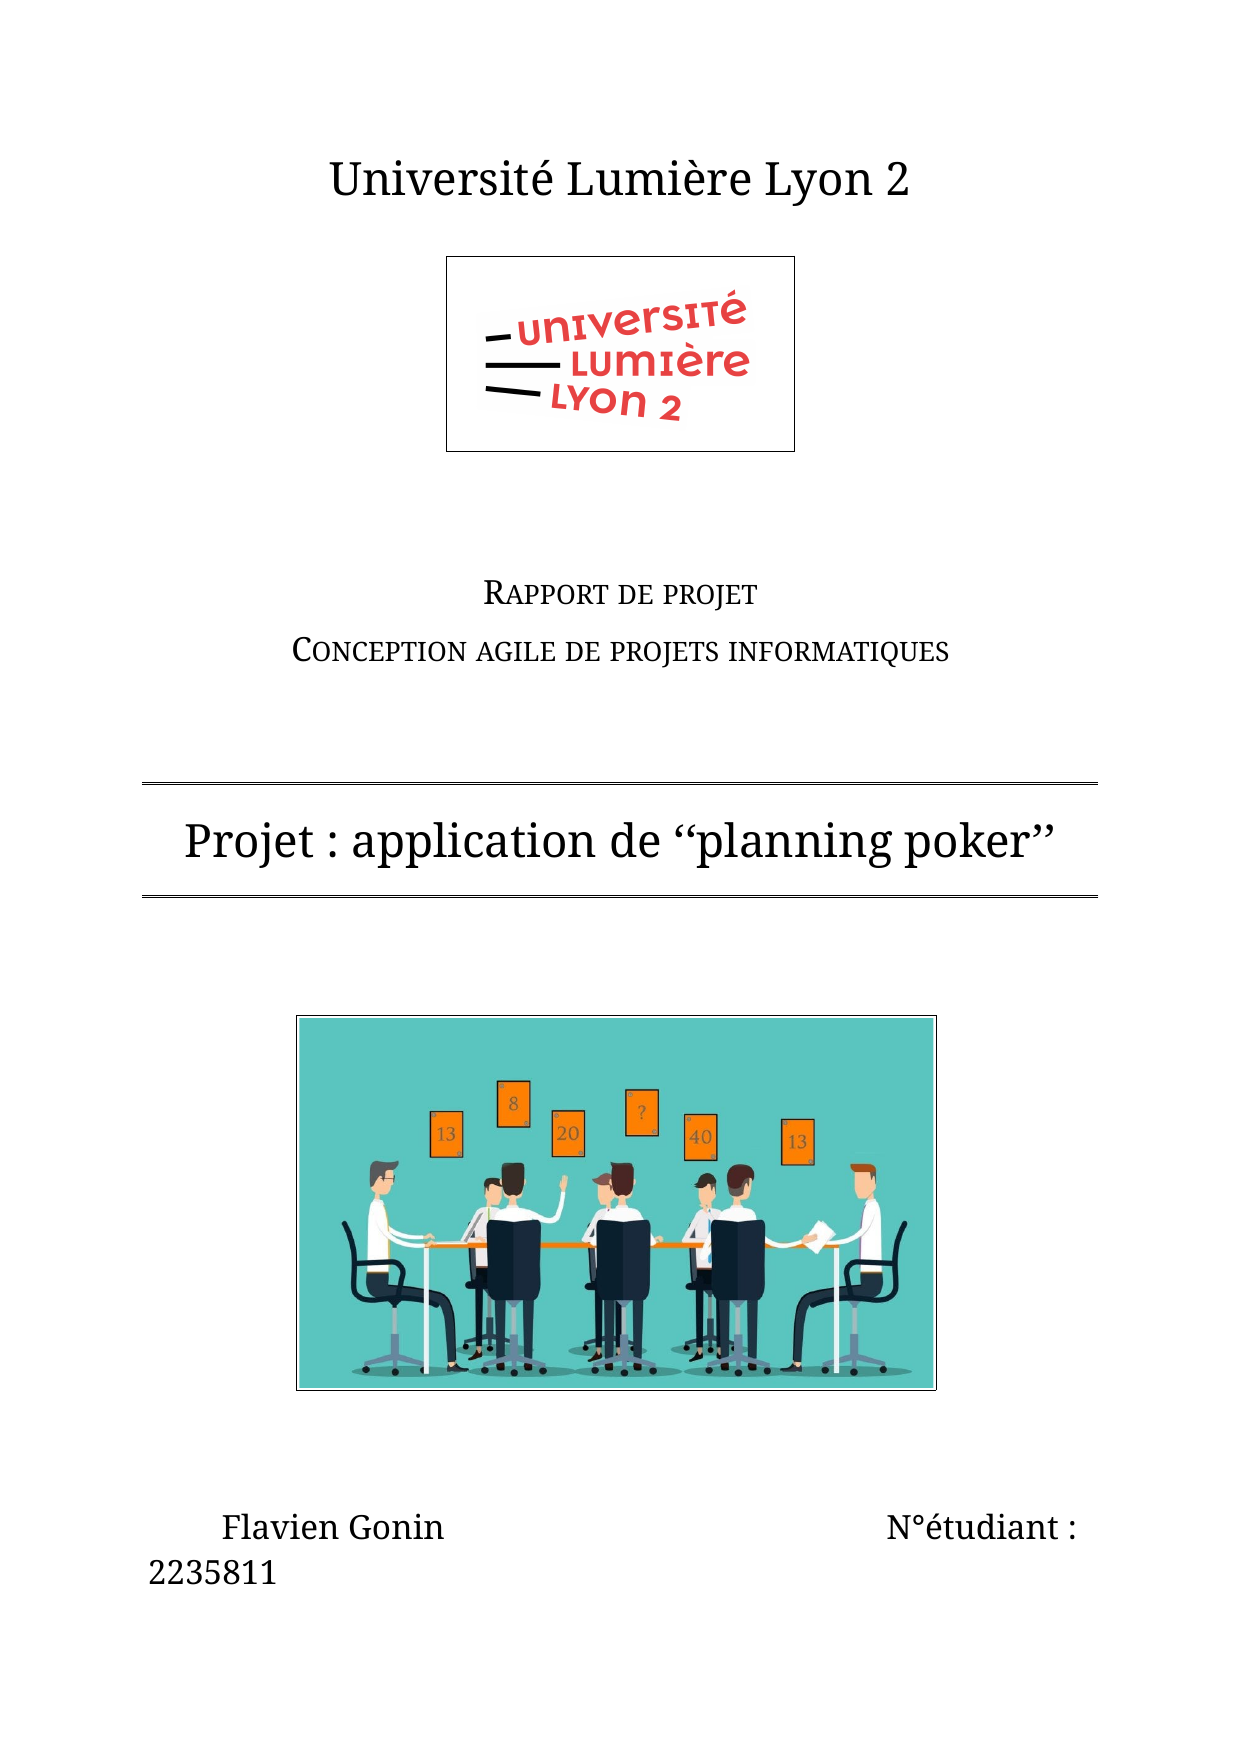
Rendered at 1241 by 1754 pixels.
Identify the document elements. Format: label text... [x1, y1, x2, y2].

text Université Lumière Lyon 2 [118, 147, 1122, 209]
subtitle Rapport de projet [260, 566, 981, 614]
picture [448, 258, 792, 449]
title Projet : application de ‘‘planning poker’’ [142, 785, 1098, 895]
subtitle Conception agile de projets informatiques [260, 623, 981, 674]
text Flavien Gonin N°étudiant : 2235811 [148, 1504, 1122, 1594]
picture [299, 1018, 934, 1388]
